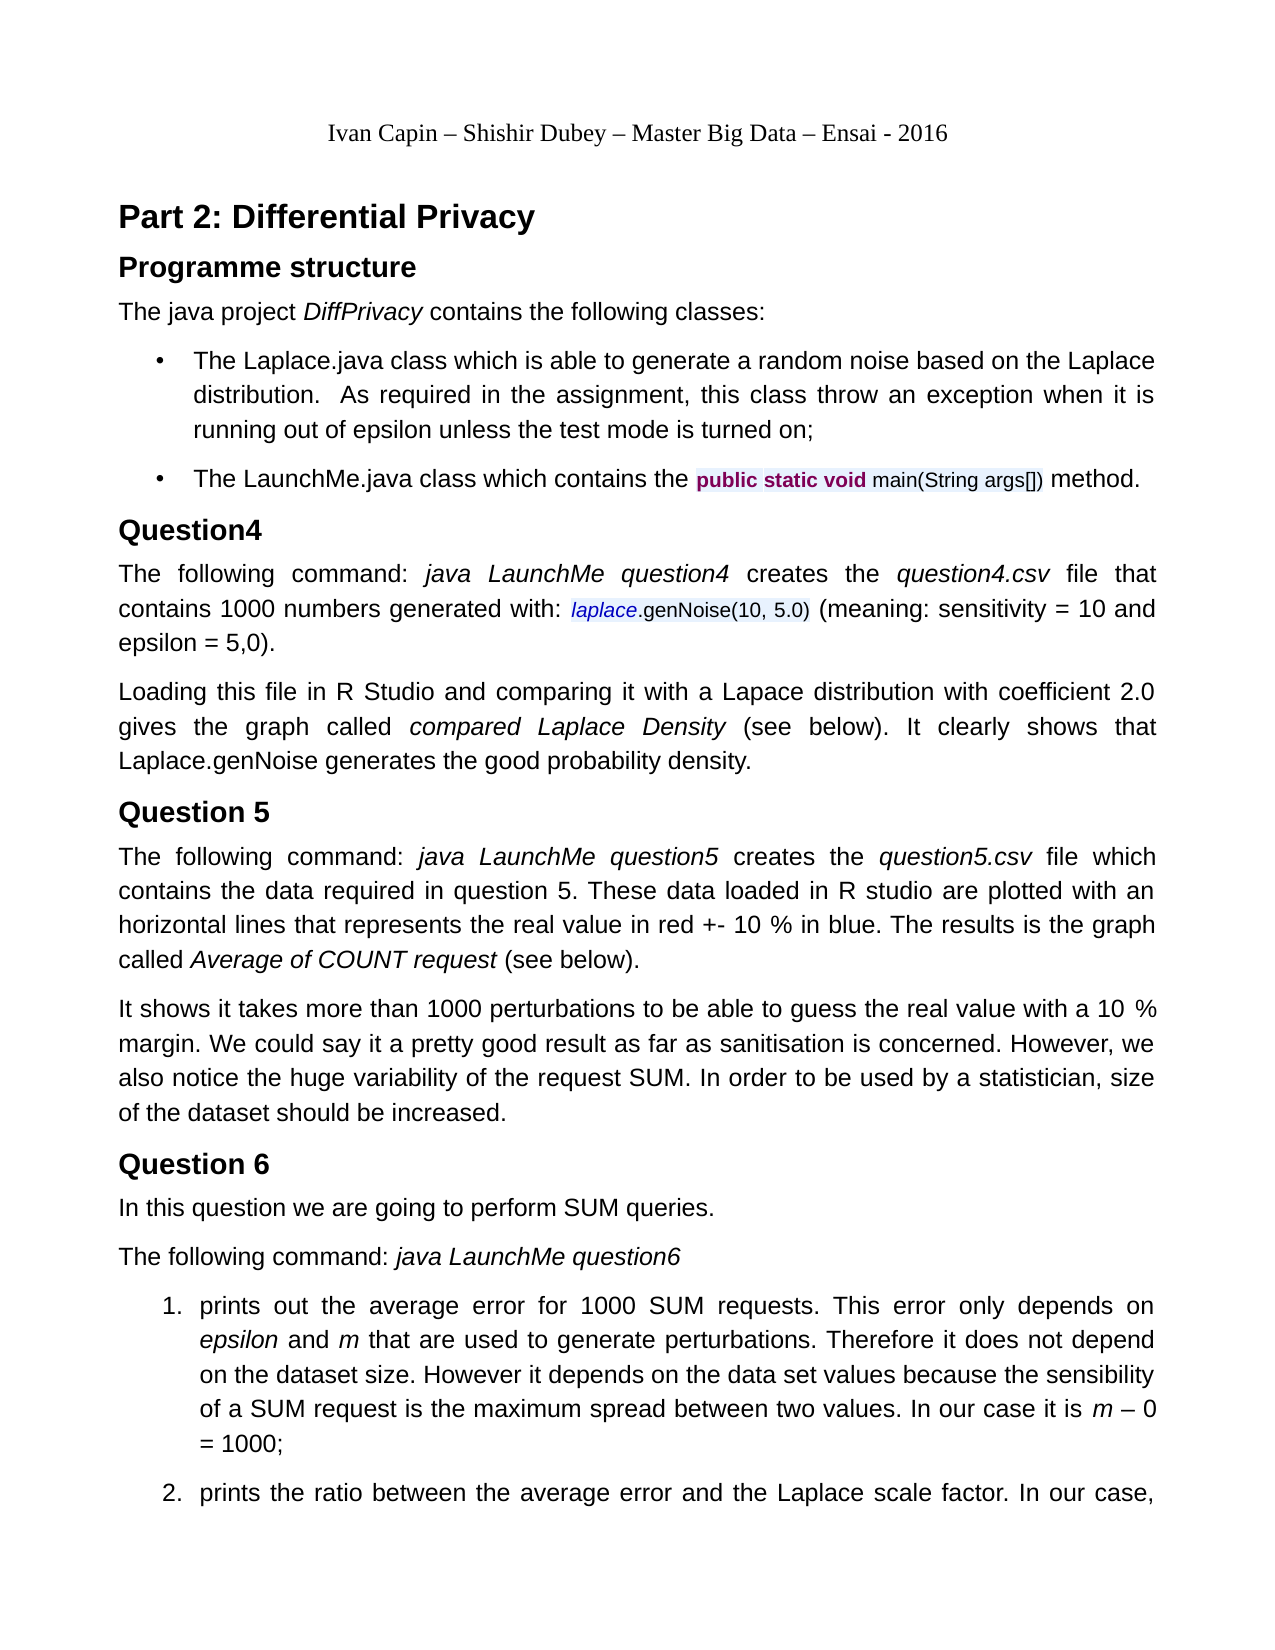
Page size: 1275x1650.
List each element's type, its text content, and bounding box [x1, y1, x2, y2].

text The following command: java LaunchMe question5 creates the question5.csv file which contains the data required in question 5. These data loaded in R studio are plotted with an horizontal lines that represents the real value in red +- 10 % in blue. The results is the graph called Average of COUNT request (see below). [118, 842, 1157, 974]
text Loading this file in R Studio and comparing it with a Lapace distribution with coefficient 2.0 gives the graph called compared Laplace Density (see below). It clearly shows that Laplace.genNoise generates the good probability density. [118, 677, 1157, 775]
subtitle Programme structure [118, 250, 1157, 284]
text It shows it takes more than 1000 perturbations to be able to guess the real value with a 10 % margin. We could say it a pretty good result as far as sanitisation is concerned. However, we also notice the huge variability of the request SUM. In order to be used by a statistician, size of the dataset should be increased. [118, 994, 1157, 1126]
text In this question we are going to perform SUM queries. [118, 1193, 1157, 1222]
list The LaunchMe.java class which contains the public static void main(String args[]) method. [156, 464, 1157, 493]
text The following command: java LaunchMe question6 [118, 1242, 1157, 1271]
list prints out the average error for 1000 SUM requests. This error only depends on epsilon and m that are used to generate perturbations. Therefore it does not depend on the dataset size. However it depends on the data set values because the sensibility of a SUM request is the maximum spread between two values. In our case it is m – 0 = 1000; [162, 1291, 1157, 1458]
subtitle Part 2: Differential Privacy [118, 197, 1157, 236]
subtitle Question4 [118, 513, 1157, 547]
subtitle Question 5 [118, 795, 1157, 829]
text The following command: java LaunchMe question4 creates the question4.csv file that contains 1000 numbers generated with: laplace.genNoise(10, 5.0) (meaning: sensitivity = 10 and epsilon = 5,0). [118, 559, 1157, 657]
subtitle Question 6 [118, 1147, 1157, 1180]
list The Laplace.java class which is able to generate a random noise based on the Laplace distribution. As required in the assignment, this class throw an exception when it is running out of epsilon unless the test mode is turned on; [156, 346, 1157, 443]
text The java project DiffPrivacy contains the following classes: [118, 297, 1157, 325]
list prints the ratio between the average error and the Laplace scale factor. In our case, [162, 1478, 1157, 1507]
